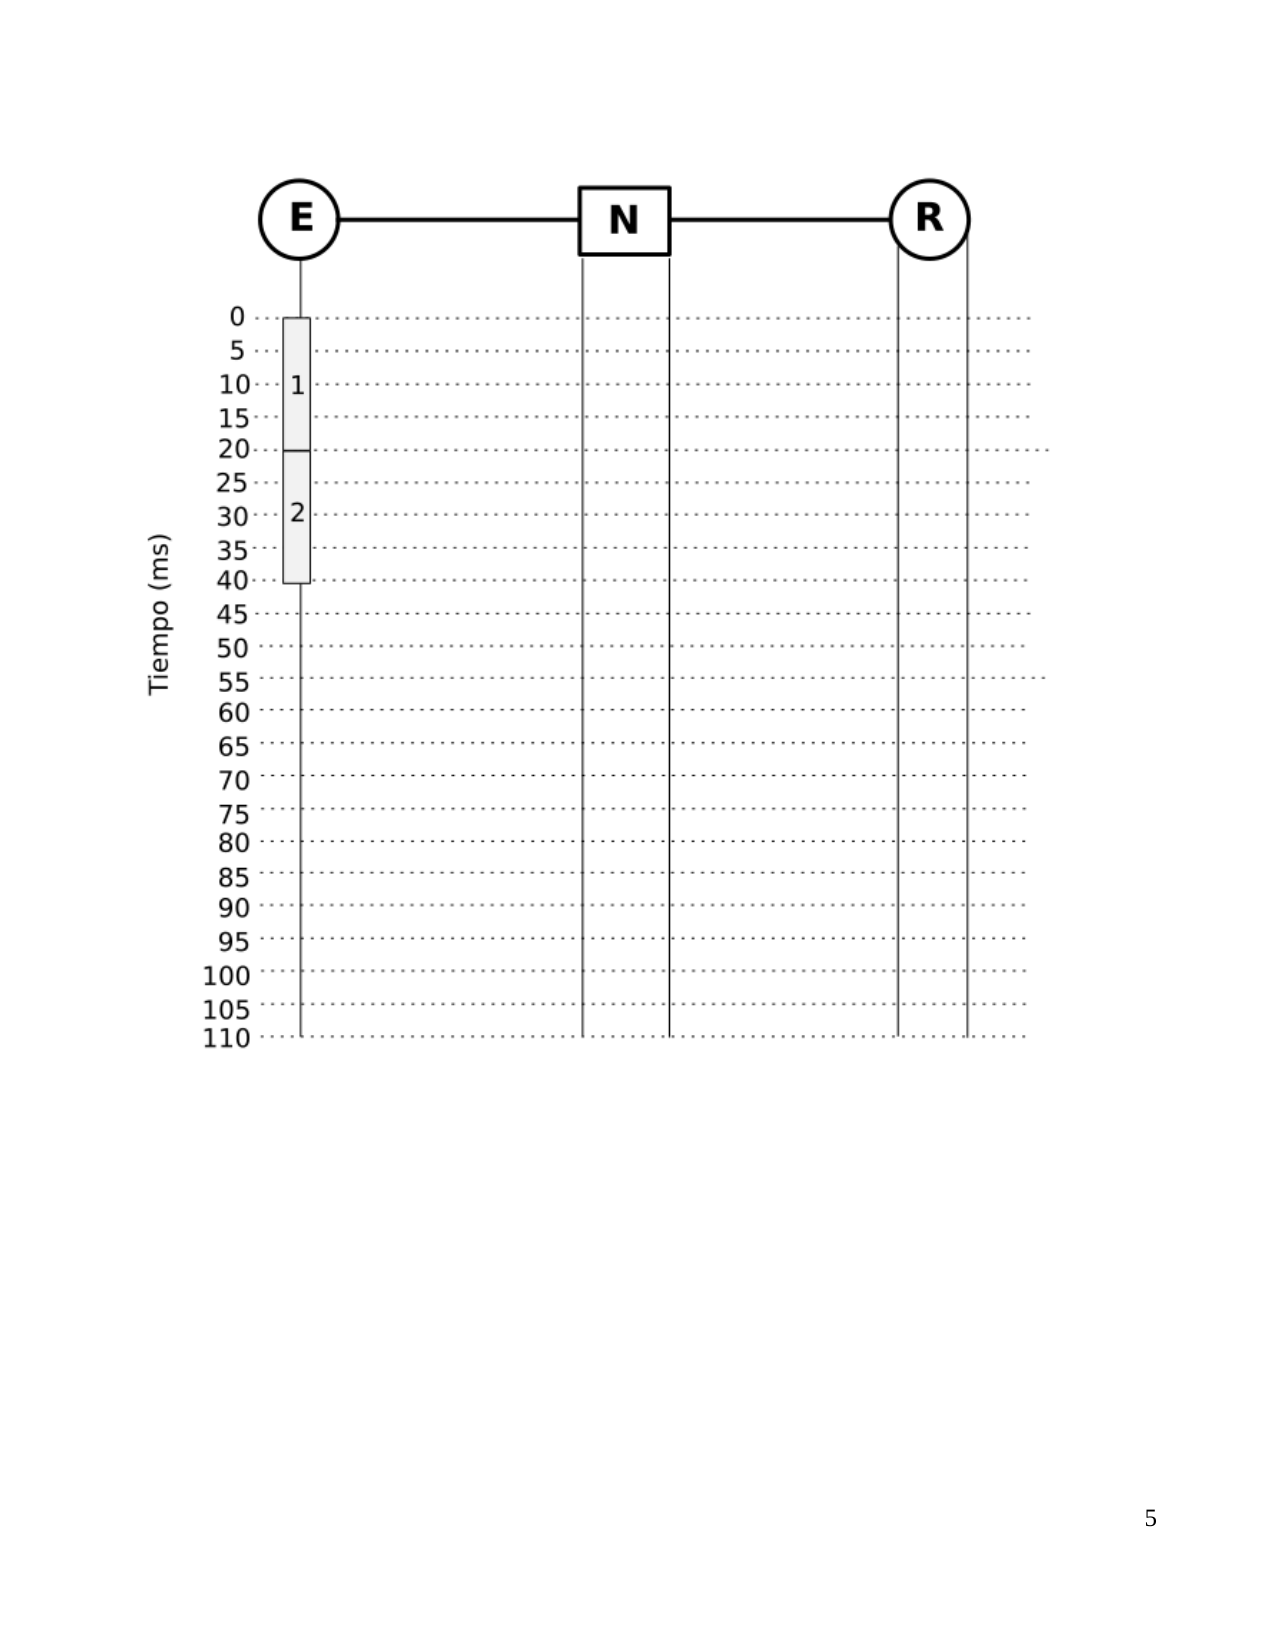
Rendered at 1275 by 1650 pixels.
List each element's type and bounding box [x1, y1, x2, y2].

picture [118, 118, 1157, 1097]
